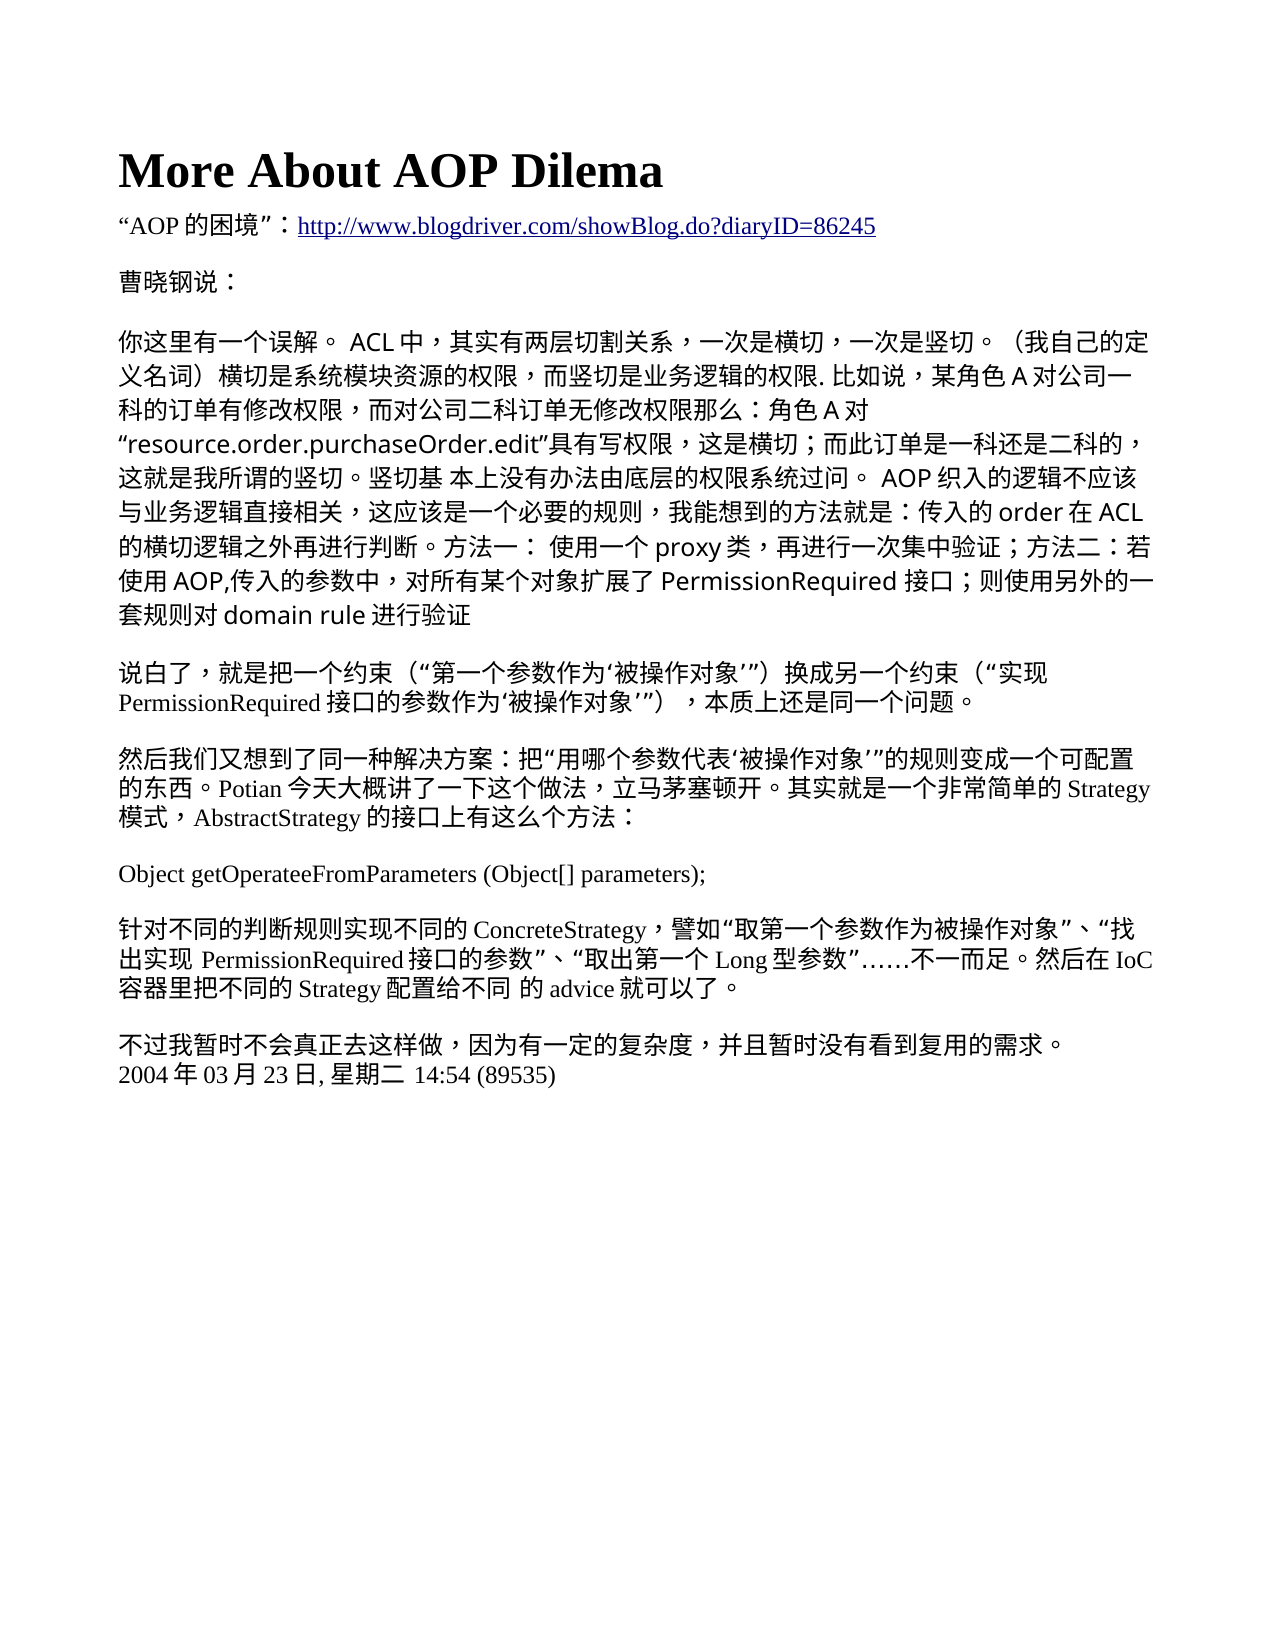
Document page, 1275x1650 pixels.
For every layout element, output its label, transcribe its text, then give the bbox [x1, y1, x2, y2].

text 2004年03月23日, 星期二 14:54 (89535) [118, 1060, 1157, 1089]
text 针对不同的判断规则实现不同的ConcreteStrategy，譬如“取第一个参数作为被操作对象”、“找出实现 PermissionRequired接口的参数”、“取出第一个Long型参数”……不一而足。然后在IoC容器里把不同的Strategy配置给不同 的advice就可以了。 [118, 916, 1157, 1003]
text 然后我们又想到了同一种解决方案：把“用哪个参数代表‘被操作对象’”的规则变成一个可配置的东西。Potian今天大概讲了一下这个做法，立马茅塞顿开。其实就是一个非常简单的Strategy模式，AbstractStrategy的接口上有这么个方法： [118, 745, 1157, 833]
subtitle More About AOP Dilema [118, 143, 1157, 198]
text “AOP的困境”：http://www.blogdriver.com/showBlog.do?diaryID=86245 [118, 211, 1157, 240]
text 你这里有一个误解。 ACL中，其实有两层切割关系，一次是横切，一次是竖切。（我自己的定义名词）横切是系统模块资源的权限，而竖切是业务逻辑的权限. 比如说，某角色A对公司一科的订单有修改权限，而对公司二科订单无修改权限那么：角色A对 “resource.order.purchaseOrder.edit”具有写权限，这是横切；而此订单是一科还是二科的，这就是我所谓的竖切。竖切基 本上没有办法由底层的权限系统过问。 AOP织入的逻辑不应该与业务逻辑直接相关，这应该是一个必要的规则，我能想到的方法就是：传入的order在ACL的横切逻辑之外再进行判断。方法一： 使用一个proxy类，再进行一次集中验证；方法二：若使用AOP,传入的参数中，对所有某个对象扩展了PermissionRequired 接口；则使用另外的一套规则对domain rule进行验证 [118, 325, 1157, 631]
text Object getOperateeFromParameters (Object[] parameters); [118, 860, 1157, 888]
text 不过我暂时不会真正去这样做，因为有一定的复杂度，并且暂时没有看到复用的需求。 [118, 1031, 1157, 1060]
text 说白了，就是把一个约束（“第一个参数作为‘被操作对象’”）换成另一个约束（“实现PermissionRequired接口的参数作为‘被操作对象’”），本质上还是同一个问题。 [118, 659, 1157, 717]
text 曹晓钢说： [118, 268, 1157, 297]
